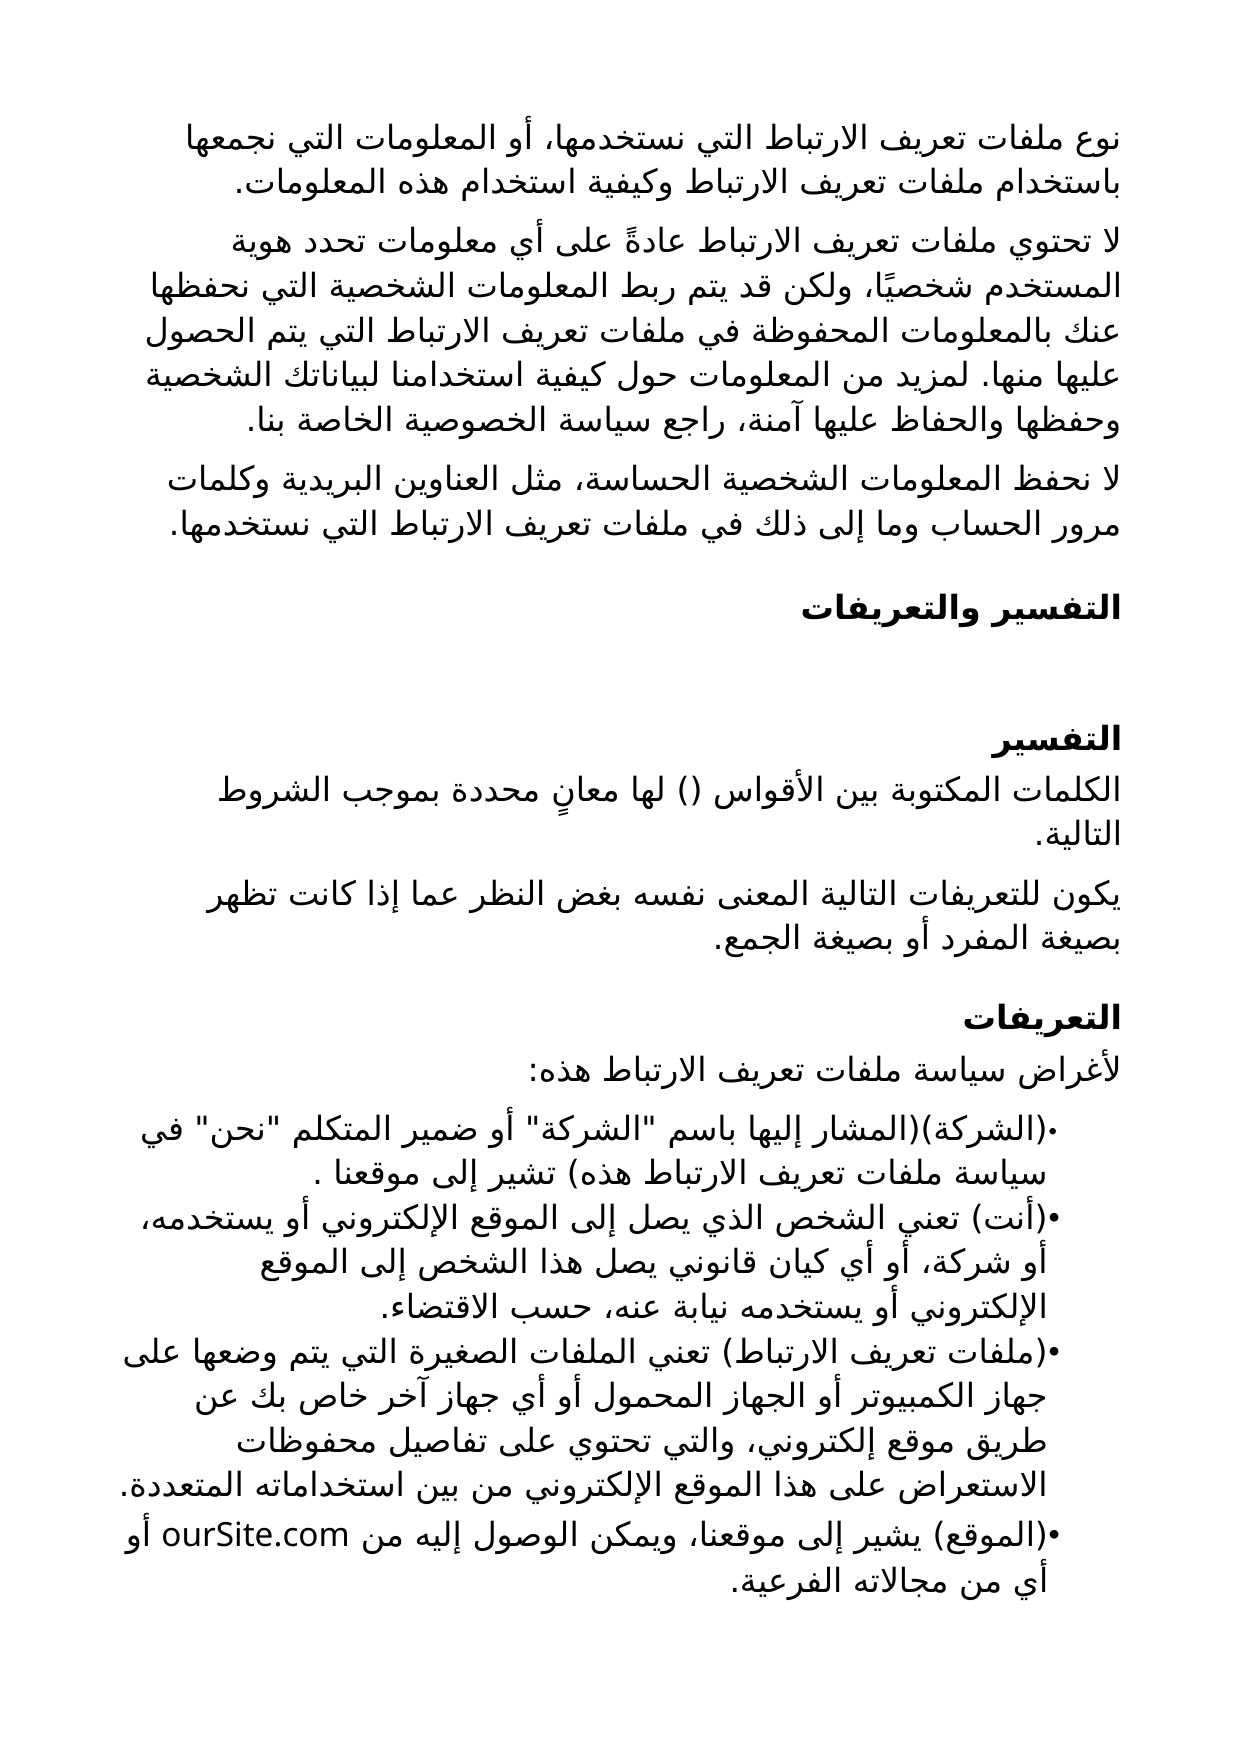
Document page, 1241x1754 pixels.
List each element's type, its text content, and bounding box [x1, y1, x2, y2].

list (الموقع) يشير إلى موقعنا، ويمكن الوصول إليه من ourSite.com أو أي من مجالاته الفرعية. [118, 1510, 1078, 1600]
text الكلمات المكتوبة بين الأقواس () لها معانٍ محددة بموجب الشروط التالية. [118, 770, 1122, 854]
list (الشركة)(المشار إليها باسم "الشركة" أو ضمير المتكلم "نحن" في سياسة ملفات تعريف الارتباط هذه) تشير إلى موقعنا . [118, 1109, 1078, 1193]
text لأغراض سياسة ملفات تعريف الارتباط هذه: [118, 1050, 1122, 1089]
text لا نحفظ المعلومات الشخصية الحساسة، مثل العناوين البريدية وكلمات مرور الحساب وما إلى ذلك في ملفات تعريف الارتباط التي نستخدمها. [118, 459, 1122, 543]
subtitle التعريفات [118, 999, 1122, 1037]
list (أنت) تعني الشخص الذي يصل إلى الموقع الإلكتروني أو يستخدمه، أو شركة، أو أي كيان قانوني يصل هذا الشخص إلى الموقع الإلكتروني أو يستخدمه نيابة عنه، حسب الاقتضاء. [118, 1198, 1078, 1326]
text يكون للتعريفات التالية المعنى نفسه بغض النظر عما إذا كانت تظهر بصيغة المفرد أو بصيغة الجمع. [118, 874, 1122, 957]
list (ملفات تعريف الارتباط) تعني الملفات الصغيرة التي يتم وضعها على جهاز الكمبيوتر أو الجهاز المحمول أو أي جهاز آخر خاص بك عن طريق موقع إلكتروني، والتي تحتوي على تفاصيل محفوظات الاستعراض على هذا الموقع الإلكتروني من بين استخداماته المتعددة. [118, 1332, 1078, 1505]
text توضح سياسة ملفات تعريف الارتباط هذه ماهية ملفات تعريف الارتباط وكيفية استخدامها. يتعين عليك قراءة هذه السياسة حتى تتمكن من فهم نوع ملفات تعريف الارتباط التي نستخدمها، أو المعلومات التي نجمعها باستخدام ملفات تعريف الارتباط وكيفية استخدام هذه المعلومات. [118, 118, 1122, 202]
text لا تحتوي ملفات تعريف الارتباط عادةً على أي معلومات تحدد هوية المستخدم شخصيًا، ولكن قد يتم ربط المعلومات الشخصية التي نحفظها عنك بالمعلومات المحفوظة في ملفات تعريف الارتباط التي يتم الحصول عليها منها. لمزيد من المعلومات حول كيفية استخدامنا لبياناتك الشخصية وحفظها والحفاظ عليها آمنة، راجع سياسة الخصوصية الخاصة بنا. [118, 222, 1122, 439]
subtitle التفسير [118, 719, 1122, 758]
subtitle التفسير والتعريفات [118, 588, 1122, 627]
